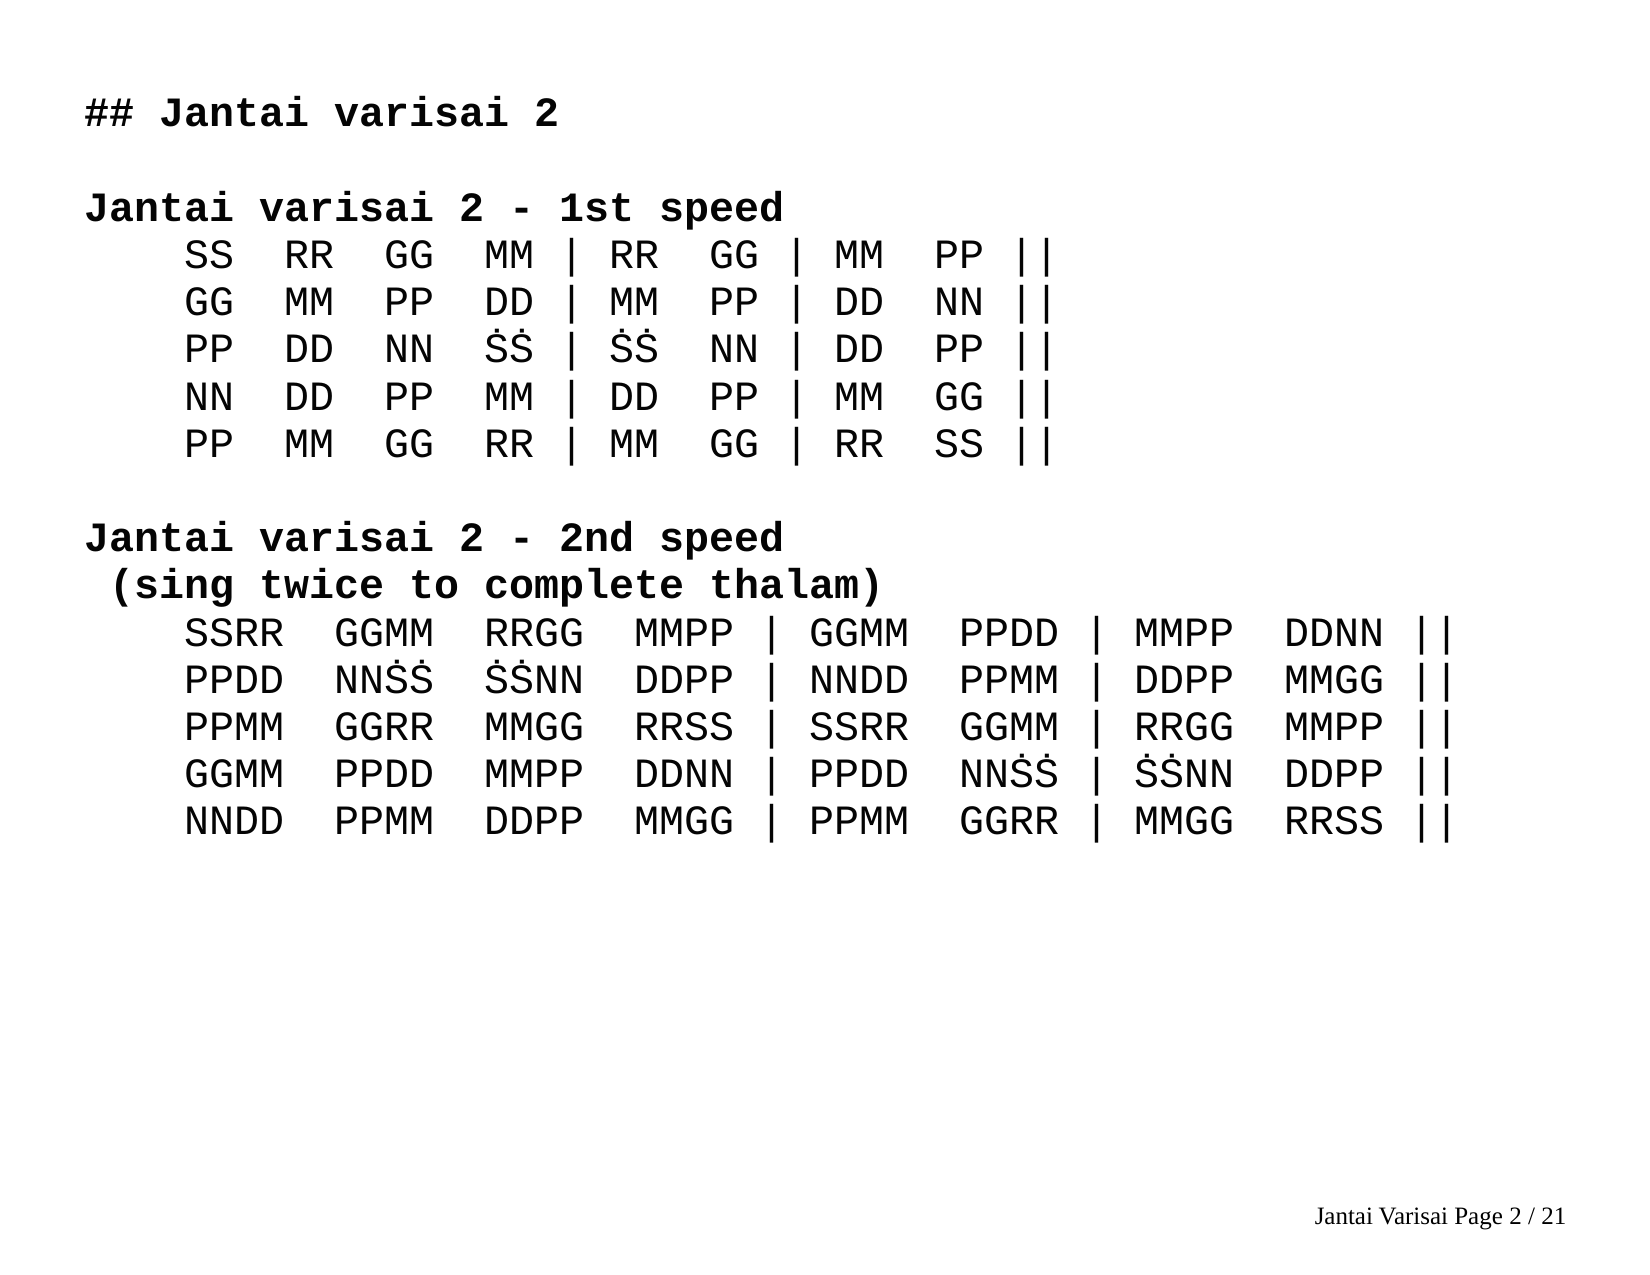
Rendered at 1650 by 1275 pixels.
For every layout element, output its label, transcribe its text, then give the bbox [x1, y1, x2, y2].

text Jantai varisai 2 - 1st speed [84, 187, 1566, 234]
text PPDD NNṠṠ ṠṠNN DDPP | NNDD PPMM | DDPP MMGG || [84, 658, 1566, 706]
text SS RR GG MM | RR GG | MM PP || [84, 234, 1566, 281]
text PP MM GG RR | MM GG | RR SS || [84, 422, 1566, 470]
text PPMM GGRR MMGG RRSS | SSRR GGMM | RRGG MMPP || [84, 706, 1566, 753]
text PP DD NN ṠṠ | ṠṠ NN | DD PP || [84, 328, 1566, 375]
text ## Jantai varisai 2 [84, 92, 1566, 139]
text GGMM PPDD MMPP DDNN | PPDD NNṠṠ | ṠṠNN DDPP || [84, 753, 1566, 800]
text Jantai varisai 2 - 2nd speed (sing twice to complete thalam) [84, 517, 1566, 611]
text NN DD PP MM | DD PP | MM GG || [84, 375, 1566, 422]
text SSRR GGMM RRGG MMPP | GGMM PPDD | MMPP DDNN || [84, 611, 1566, 658]
text GG MM PP DD | MM PP | DD NN || [84, 281, 1566, 328]
text NNDD PPMM DDPP MMGG | PPMM GGRR | MMGG RRSS || [84, 800, 1566, 847]
